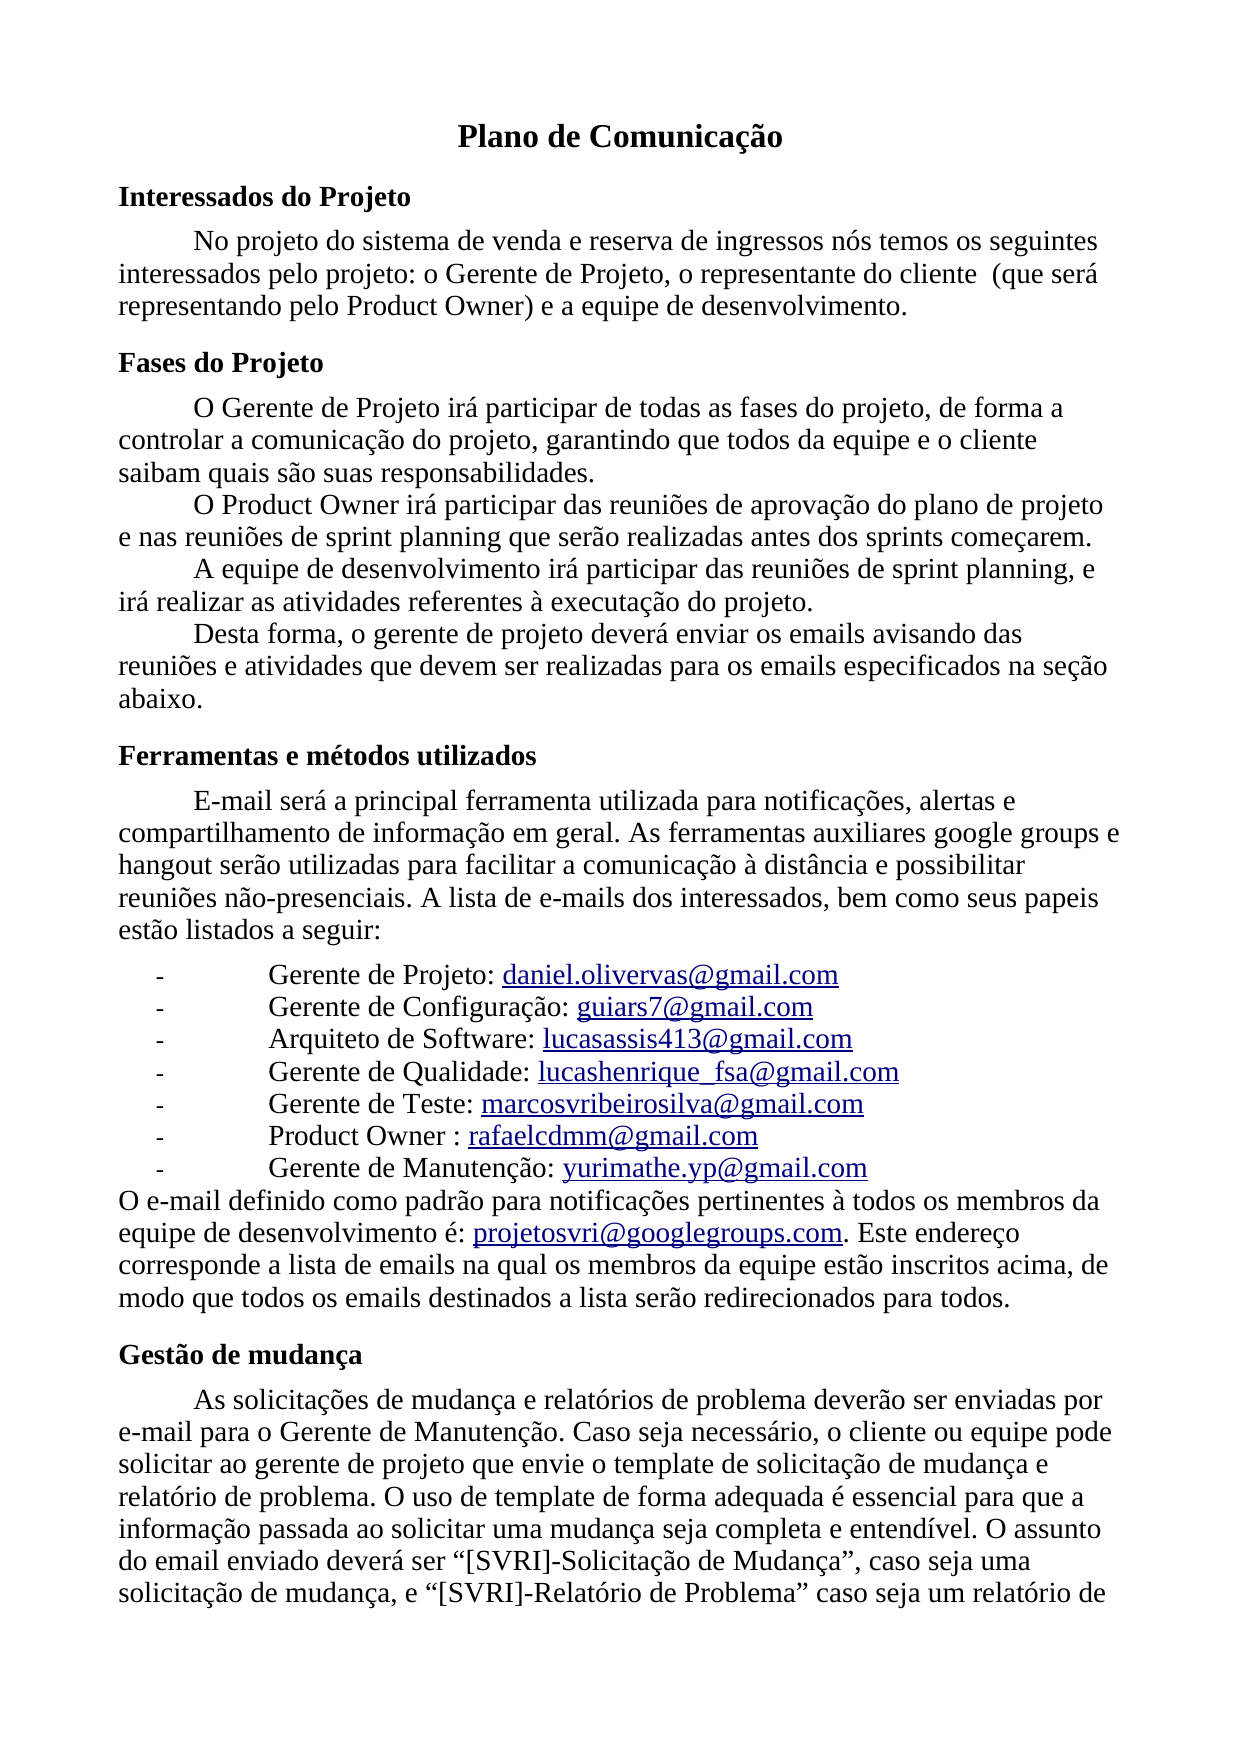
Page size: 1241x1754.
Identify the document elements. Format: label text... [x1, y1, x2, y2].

text No projeto do sistema de venda e reserva de ingressos nós temos os seguintes interessados pelo projeto: o Gerente de Projeto, o representante do cliente (que será representando pelo Product Owner) e a equipe de desenvolvimento. [118, 225, 1122, 322]
list Gerente de Manutenção: yurimathe.yp@gmail.com [156, 1152, 1122, 1184]
text Desta forma, o gerente de projeto deverá enviar os emails avisando das reuniões e atividades que devem ser realizadas para os emails especificados na seção abaixo. [118, 617, 1122, 714]
text Plano de Comunicação [118, 118, 1122, 155]
subtitle Ferramentas e métodos utilizados [118, 739, 1122, 772]
text E-mail será a principal ferramenta utilizada para notificações, alertas e compartilhamento de informação em geral. As ferramentas auxiliares google groups e hangout serão utilizadas para facilitar a comunicação à distância e possibilitar reuniões não-presenciais. A lista de e-mails dos interessados, bem como seus papeis estão listados a seguir: [118, 784, 1122, 946]
text O Product Owner irá participar das reuniões de aprovação do plano de projeto e nas reuniões de sprint planning que serão realizadas antes dos sprints começarem. [118, 488, 1122, 553]
list Gerente de Projeto: daniel.olivervas@gmail.com [156, 958, 1122, 990]
text As solicitações de mudança e relatórios de problema deverão ser enviadas por e-mail para o Gerente de Manutenção. Caso seja necessário, o cliente ou equipe pode solicitar ao gerente de projeto que envie o template de solicitação de mudança e relatório de problema. O uso de template de forma adequada é essencial para que a informação passada ao solicitar uma mudança seja completa e entendível. O assunto do email enviado deverá ser “[SVRI]-Solicitação de Mudança”, caso seja uma solicitação de mudança, e “[SVRI]-Relatório de Problema” caso seja um relatório de [118, 1383, 1122, 1609]
text O Gerente de Projeto irá participar de todas as fases do projeto, de forma a controlar a comunicação do projeto, garantindo que todos da equipe e o cliente saibam quais são suas responsabilidades. [118, 391, 1122, 488]
subtitle Interessados do Projeto [118, 180, 1122, 212]
text A equipe de desenvolvimento irá participar das reuniões de sprint planning, e irá realizar as atividades referentes à executação do projeto. [118, 553, 1122, 617]
text O e-mail definido como padrão para notificações pertinentes à todos os membros da equipe de desenvolvimento é: projetosvri@googlegroups.com. Este endereço corresponde a lista de emails na qual os membros da equipe estão inscritos acima, de modo que todos os emails destinados a lista serão redirecionados para todos. [118, 1184, 1122, 1313]
list Gerente de Qualidade: lucashenrique_fsa@gmail.com [156, 1055, 1122, 1087]
list Gerente de Configuração: guiars7@gmail.com [156, 990, 1122, 1023]
list Gerente de Teste: marcosvribeirosilva@gmail.com [156, 1087, 1122, 1119]
list Product Owner : rafaelcdmm@gmail.com [156, 1119, 1122, 1152]
list Arquiteto de Software: lucasassis413@gmail.com [156, 1023, 1122, 1055]
subtitle Gestão de mudança [118, 1338, 1122, 1371]
subtitle Fases do Projeto [118, 347, 1122, 379]
